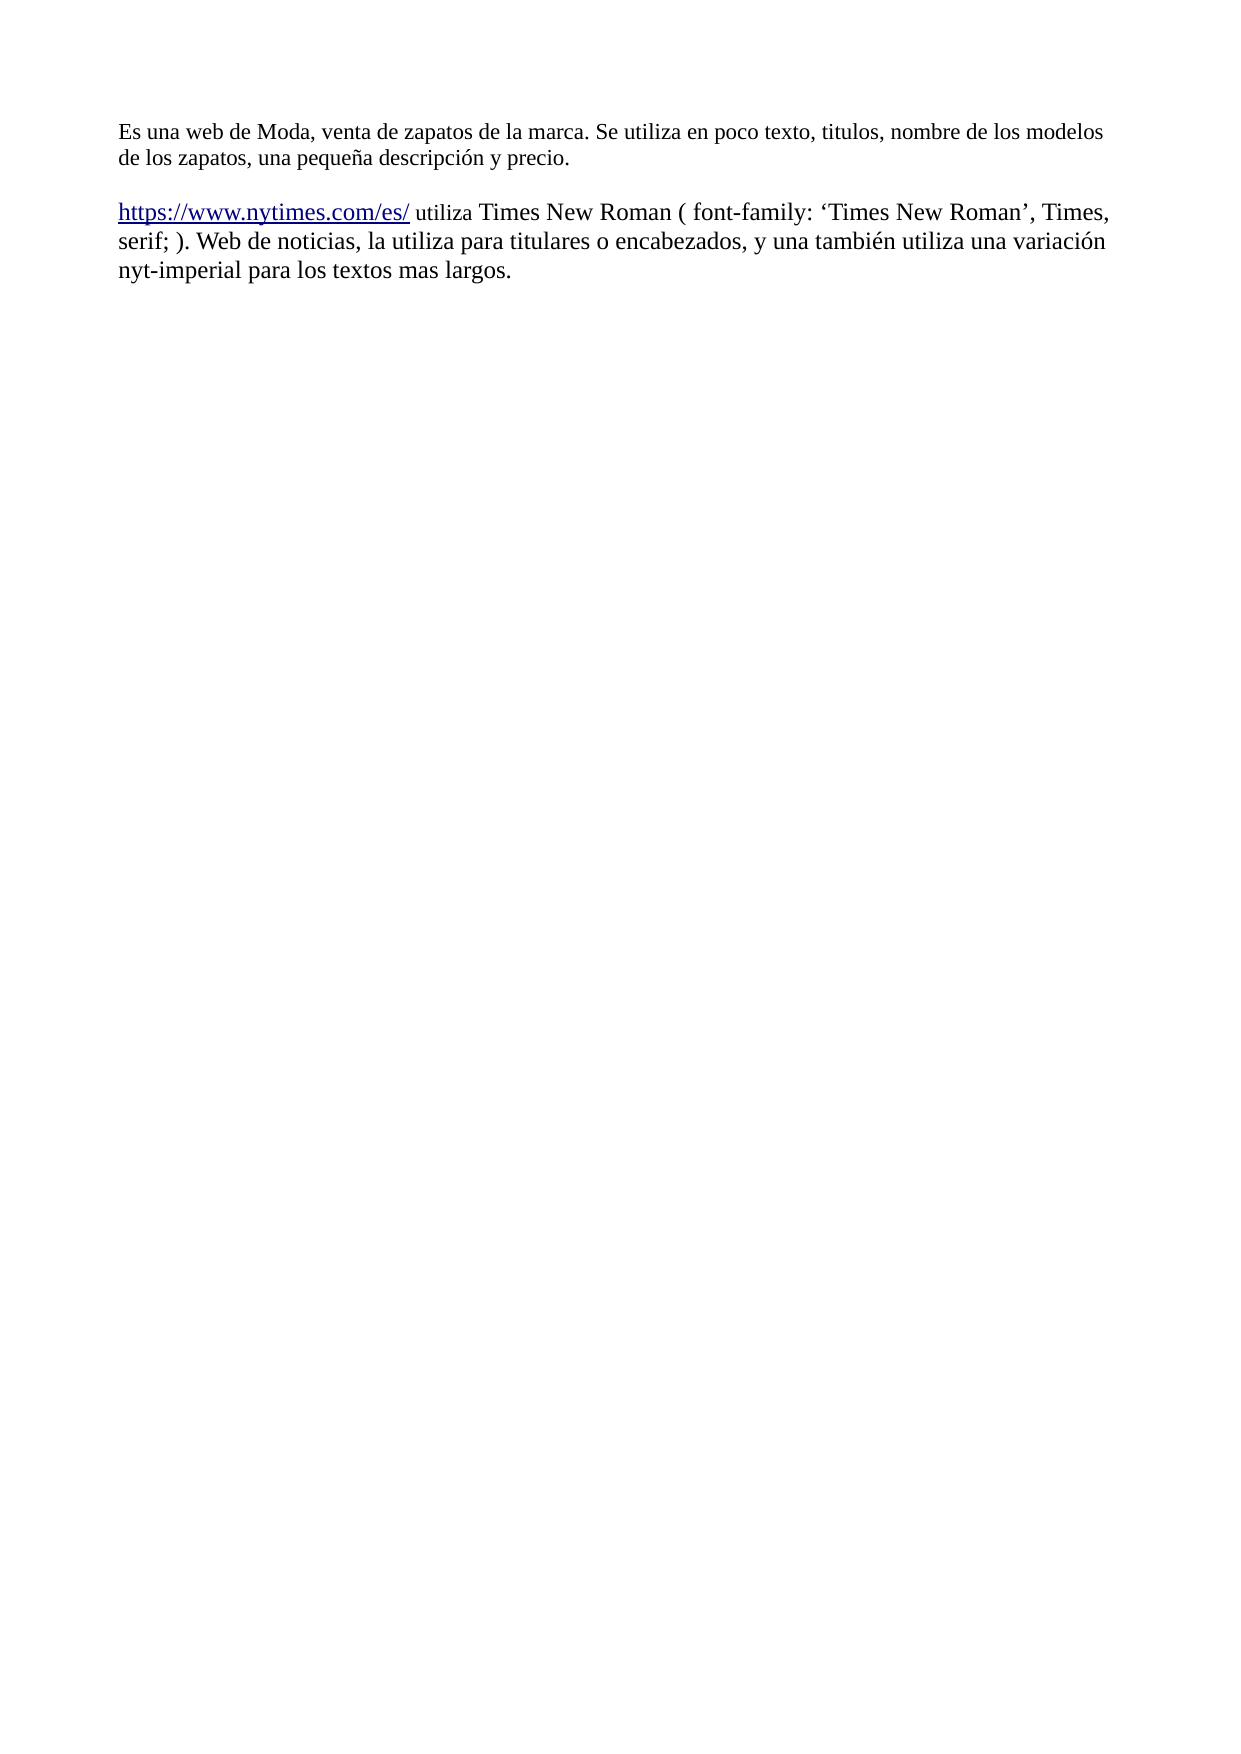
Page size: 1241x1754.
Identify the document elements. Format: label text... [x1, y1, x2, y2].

text Es una web de Moda, venta de zapatos de la marca. Se utiliza en poco texto, titulos, nombre de los modelos de los zapatos, una pequeña descripción y precio. [118, 118, 1122, 171]
text https://www.nytimes.com/es/ utiliza Times New Roman ( font-family: ‘Times New Roman’, Times, serif; ). Web de noticias, la utiliza para titulares o encabezados, y una también utiliza una variación nyt-imperial para los textos mas largos. [118, 197, 1122, 283]
